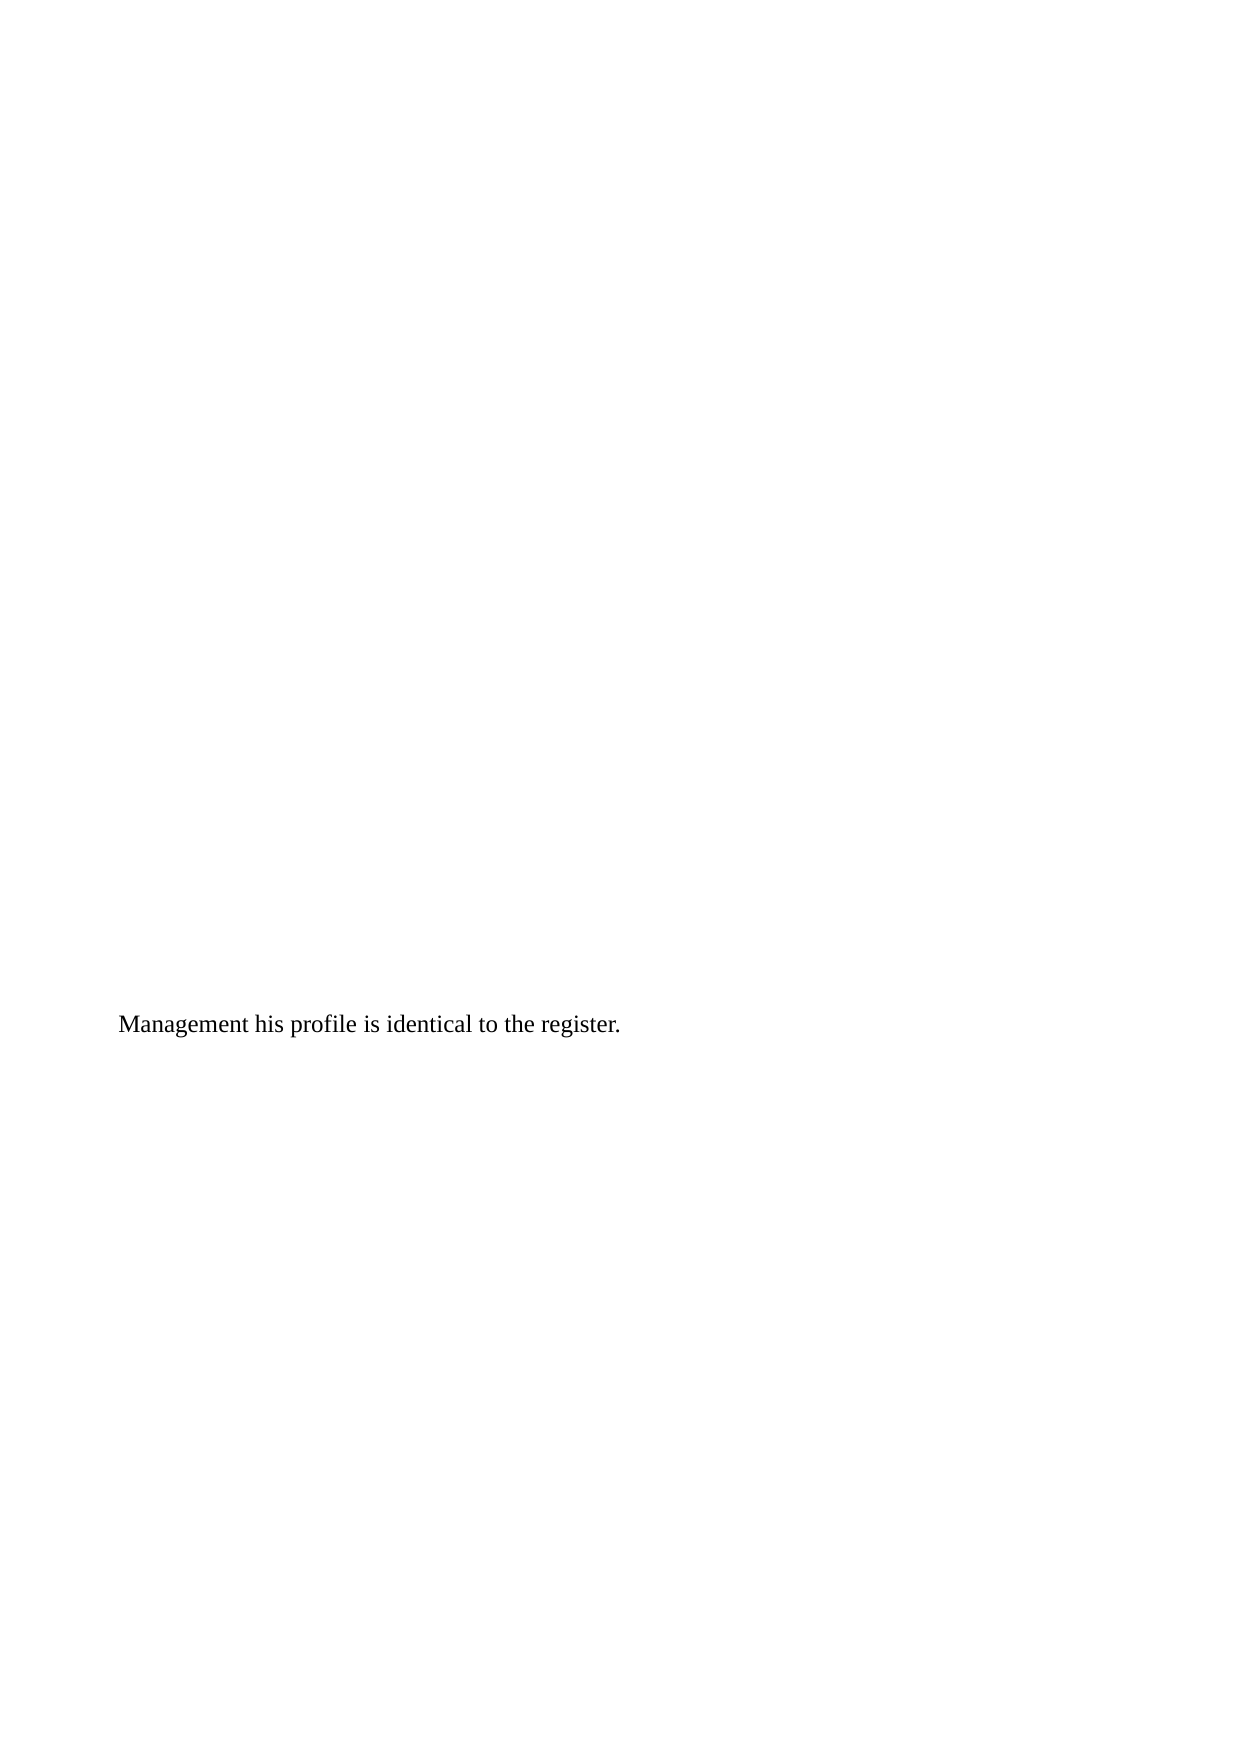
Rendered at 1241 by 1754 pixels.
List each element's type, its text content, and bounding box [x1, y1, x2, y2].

text Management his profile is identical to the register. [118, 1009, 1122, 1038]
